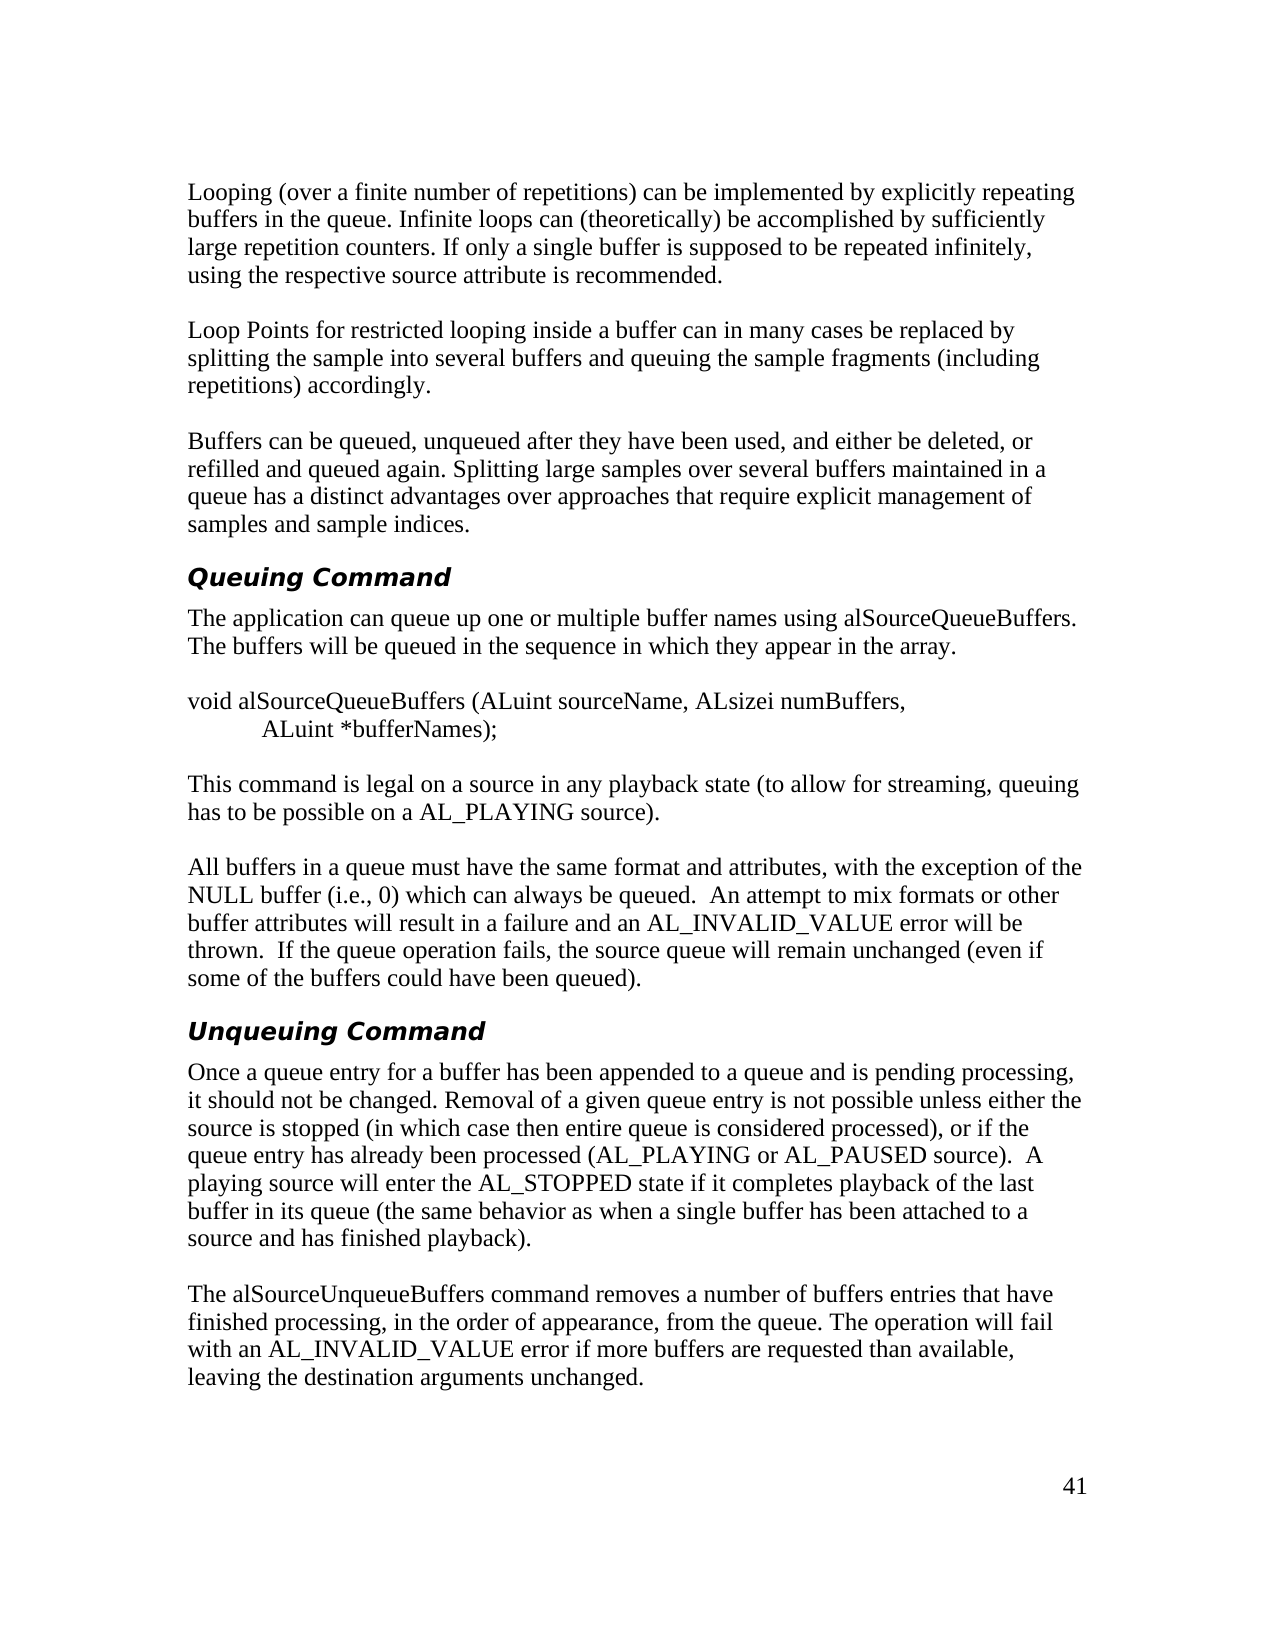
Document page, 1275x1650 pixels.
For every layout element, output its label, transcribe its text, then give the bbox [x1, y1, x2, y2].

subtitle Unqueuing Command [187, 1017, 1087, 1046]
text This command is legal on a source in any playback state (to allow for streaming, queuing has to be possible on a AL_PLAYING source). [187, 770, 1087, 826]
text Loop Points for restricted looping inside a buffer can in many cases be replaced by splitting the sample into several buffers and queuing the sample fragments (including repetitions) accordingly. [187, 316, 1087, 399]
text void alSourceQueueBuffers (ALuint sourceName, ALsizei numBuffers, [187, 687, 1087, 715]
text Once a queue entry for a buffer has been appended to a queue and is pending processing, it should not be changed. Removal of a given queue entry is not possible unless either the source is stopped (in which case then entire queue is considered processed), or if the queue entry has already been processed (AL_PLAYING or AL_PAUSED source). A playing source will enter the AL_STOPPED state if it completes playback of the last buffer in its queue (the same behavior as when a single buffer has been attached to a source and has finished playback). [187, 1058, 1087, 1252]
subtitle Queuing Command [187, 563, 1087, 592]
text The alSourceUnqueueBuffers command removes a number of buffers entries that have finished processing, in the order of appearance, from the queue. The operation will fail with an AL_INVALID_VALUE error if more buffers are requested than available, leaving the destination arguments unchanged. [187, 1280, 1087, 1391]
text Buffers can be queued, unqueued after they have been used, and either be deleted, or refilled and queued again. Splitting large samples over several buffers maintained in a queue has a distinct advantages over approaches that require explicit management of samples and sample indices. [187, 427, 1087, 538]
text ALuint *bufferNames); [187, 715, 1087, 743]
text All buffers in a queue must have the same format and attributes, with the exception of the NULL buffer (i.e., 0) which can always be queued. An attempt to mix formats or other buffer attributes will result in a failure and an AL_INVALID_VALUE error will be thrown. If the queue operation fails, the source queue will remain unchanged (even if some of the buffers could have been queued). [187, 853, 1087, 992]
text Looping (over a finite number of repetitions) can be implemented by explicitly repeating buffers in the queue. Infinite loops can (theoretically) be accomplished by sufficiently large repetition counters. If only a single buffer is supposed to be repeated infinitely, using the respective source attribute is recommended. [187, 178, 1087, 288]
text The application can queue up one or multiple buffer names using alSourceQueueBuffers. The buffers will be queued in the sequence in which they appear in the array. [187, 604, 1087, 659]
